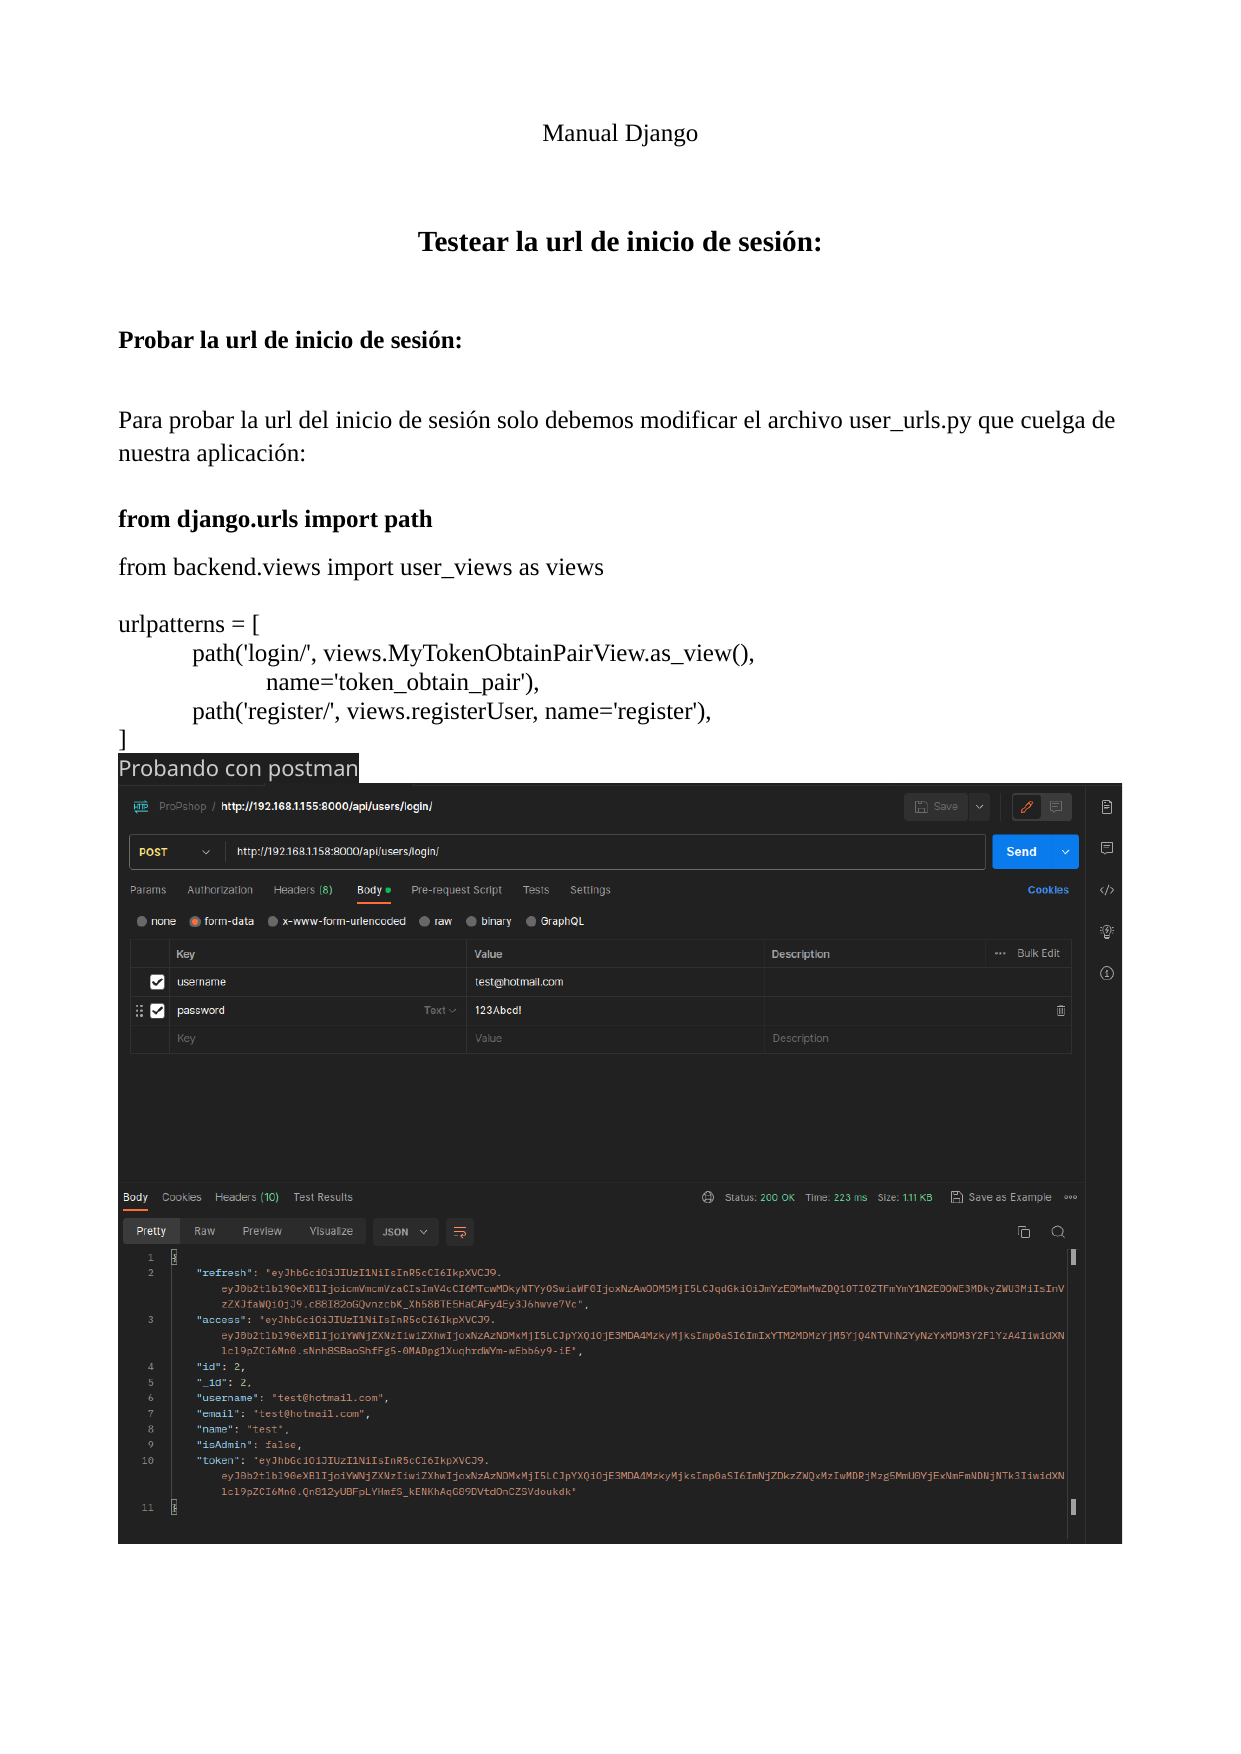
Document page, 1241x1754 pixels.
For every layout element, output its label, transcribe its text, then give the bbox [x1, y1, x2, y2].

text Testear la url de inicio de sesión: [118, 224, 1122, 257]
picture [118, 783, 1123, 1544]
text path('login/', views.MyTokenObtainPairView.as_view(), [118, 638, 1122, 667]
text name='token_obtain_pair'), [118, 667, 1122, 696]
text Para probar la url del inicio de sesión solo debemos modificar el archivo user_urls.py que cuelga de nuestra aplicación: from django.urls import path [118, 405, 1122, 533]
text Probando con postman [118, 753, 1122, 783]
text ] [118, 724, 1122, 753]
text path('register/', views.registerUser, name='register'), [118, 696, 1122, 724]
text urlpatterns = [ [118, 609, 1122, 638]
text Probar la url de inicio de sesión: [118, 325, 1122, 386]
text from backend.views import user_views as views [118, 552, 1122, 581]
